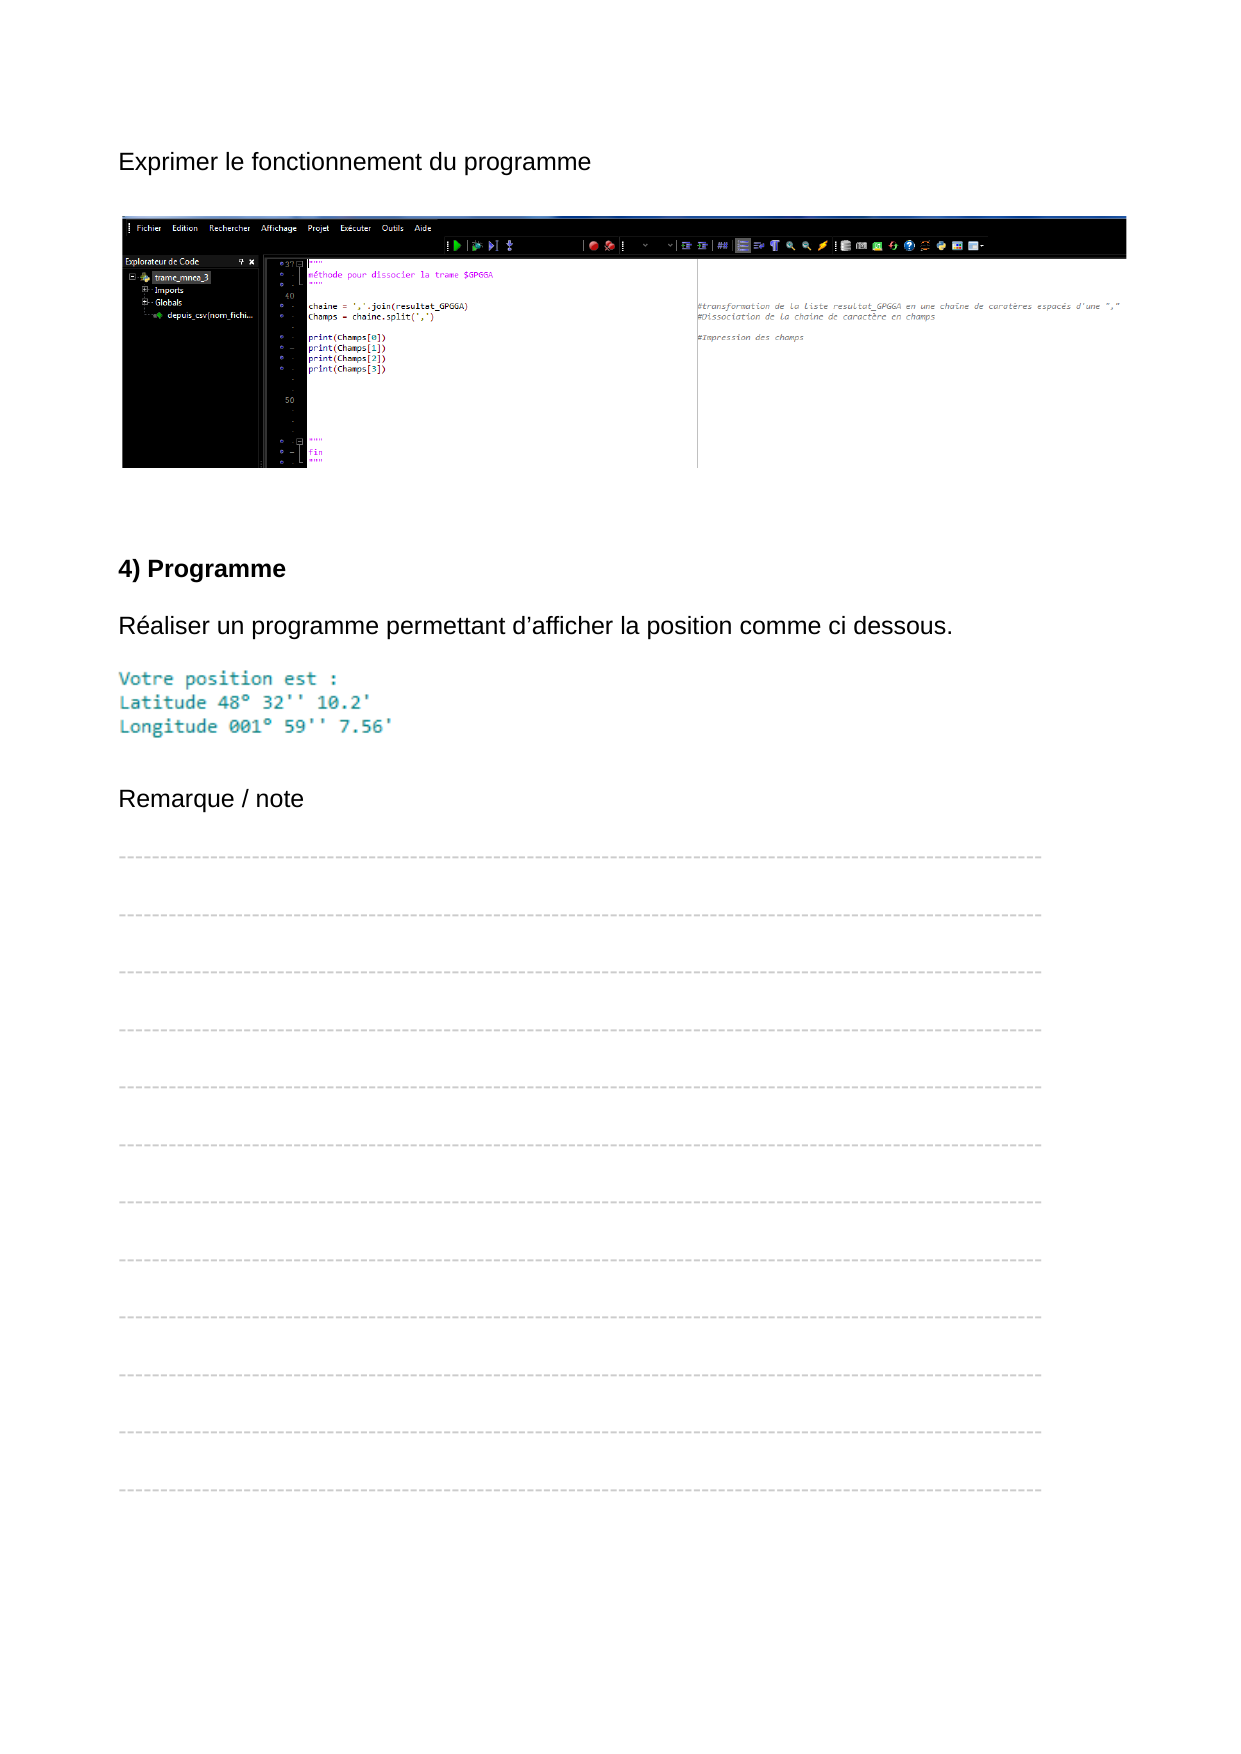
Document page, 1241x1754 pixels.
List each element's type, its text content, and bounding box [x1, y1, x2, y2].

text Exprimer le fonctionnement du programme [118, 147, 1122, 176]
text --------------------------------------------------------------------------------------------------------------- [118, 899, 1122, 927]
text Réaliser un programme permettant d’afficher la position comme ci dessous. [118, 611, 1122, 640]
text 4) Programme [118, 554, 1122, 582]
text --------------------------------------------------------------------------------------------------------------- [118, 1474, 1122, 1502]
text Remarque / note [118, 784, 1122, 812]
picture [122, 216, 1127, 468]
text --------------------------------------------------------------------------------------------------------------- [118, 1071, 1122, 1100]
picture [116, 666, 402, 741]
text --------------------------------------------------------------------------------------------------------------- [118, 1186, 1122, 1215]
text --------------------------------------------------------------------------------------------------------------- [118, 1359, 1122, 1387]
text --------------------------------------------------------------------------------------------------------------- [118, 1301, 1122, 1330]
text --------------------------------------------------------------------------------------------------------------- [118, 1014, 1122, 1042]
text --------------------------------------------------------------------------------------------------------------- [118, 1129, 1122, 1157]
text --------------------------------------------------------------------------------------------------------------- [118, 1416, 1122, 1445]
text --------------------------------------------------------------------------------------------------------------- [118, 1244, 1122, 1272]
text --------------------------------------------------------------------------------------------------------------- [118, 956, 1122, 985]
text --------------------------------------------------------------------------------------------------------------- [118, 841, 1122, 870]
